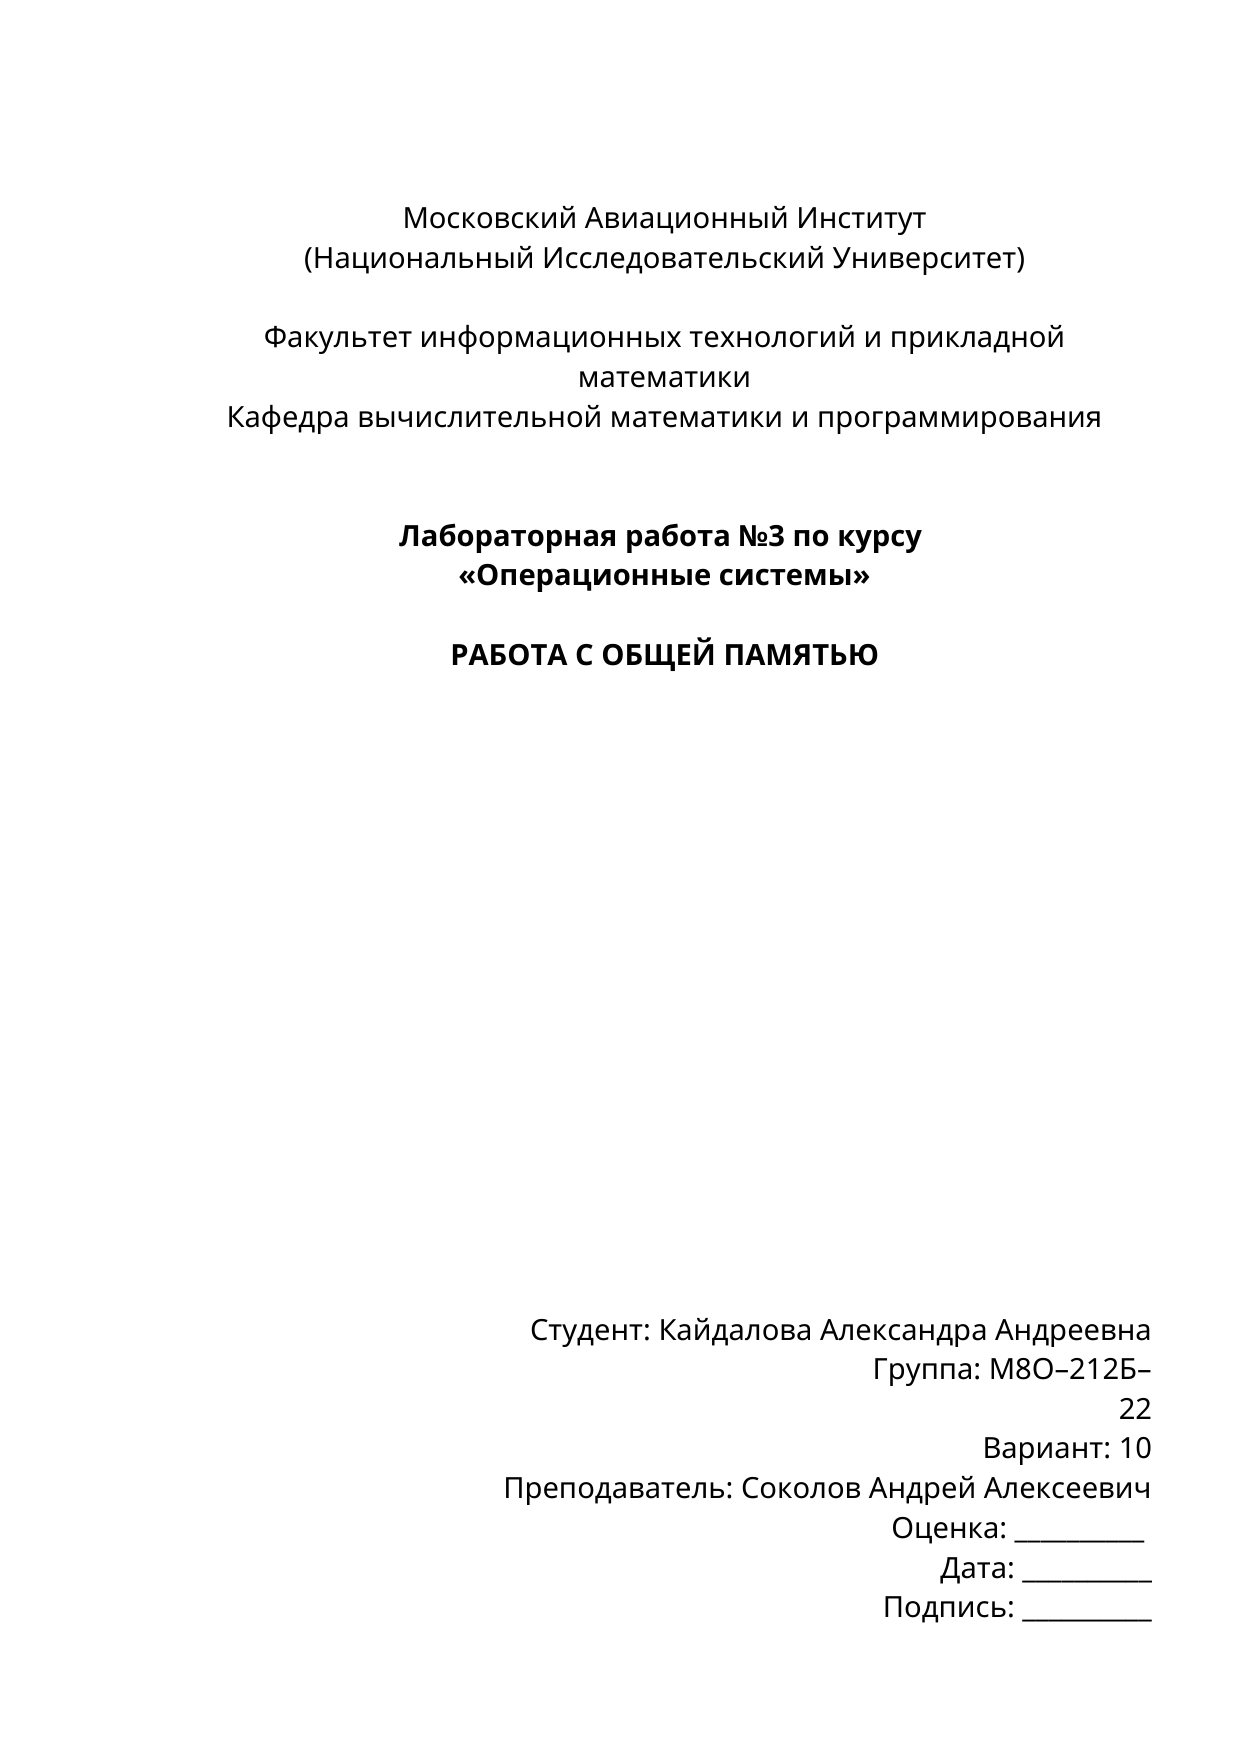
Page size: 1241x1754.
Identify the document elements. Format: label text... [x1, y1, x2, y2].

text Преподаватель: Соколов Андрей Алексеевич [177, 1467, 1152, 1507]
text Факультет информационных технологий и прикладной математики [177, 317, 1152, 396]
text Студент: Кайдалова Александра Андреевна [177, 1309, 1152, 1348]
text Дата: __________ [177, 1547, 1152, 1587]
text Оценка: __________ [177, 1507, 1152, 1547]
text Подпись: __________ [177, 1587, 1152, 1626]
text Вариант: 10 [767, 1428, 1152, 1467]
text «Операционные системы» [177, 555, 1152, 594]
text РАБОТА С ОБЩЕЙ ПАМЯТЬЮ [177, 634, 1152, 674]
text Московский Авиационный Институт [177, 197, 1152, 237]
text Лабораторная работа №3 по курсу [177, 515, 1152, 555]
text Кафедра вычислительной математики и программирования [177, 396, 1152, 436]
text (Национальный Исследовательский Университет) [177, 237, 1152, 277]
text Группа: М8О–212Б–22 [767, 1348, 1152, 1428]
